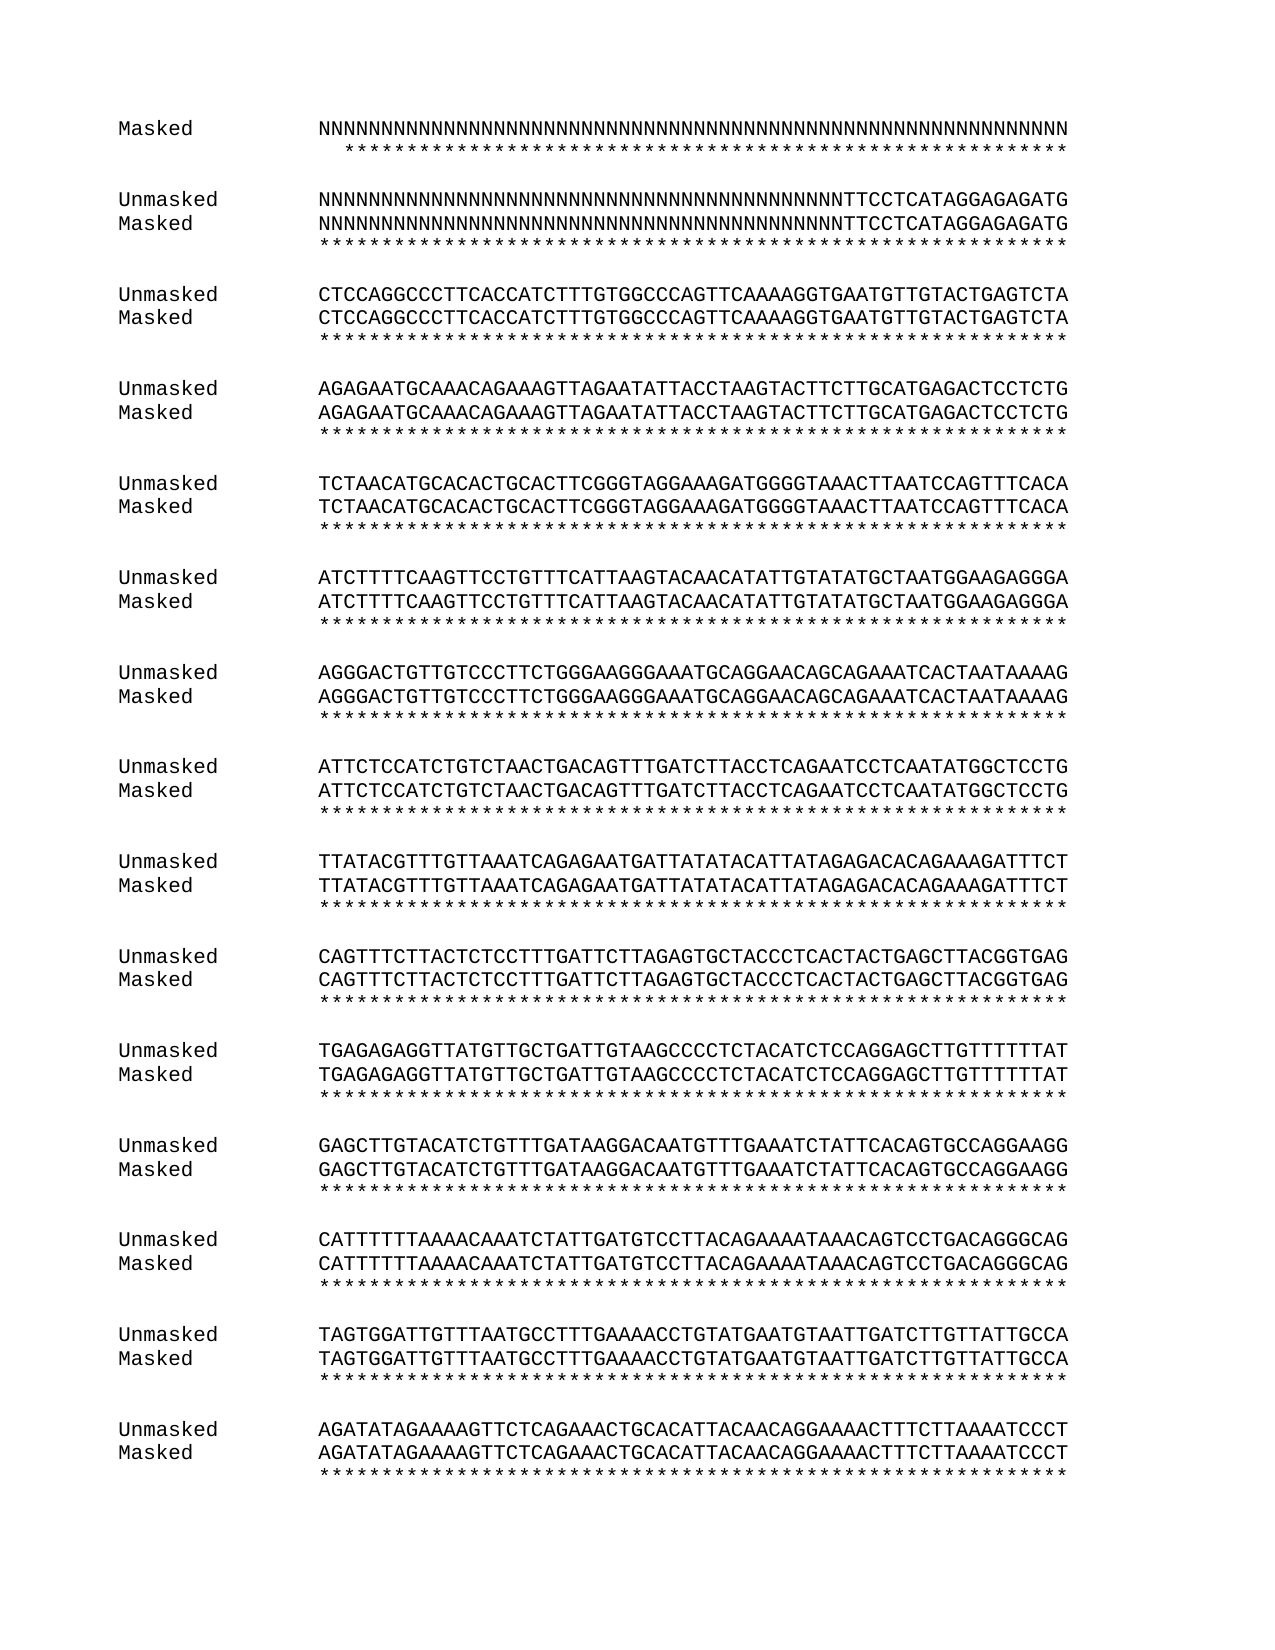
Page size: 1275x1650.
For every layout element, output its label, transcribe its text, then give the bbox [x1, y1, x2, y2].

text Unmasked TGAGAGAGGTTATGTTGCTGATTGTAAGCCCCTCTACATCTCCAGGAGCTTGTTTTTTAT [118, 1040, 1157, 1064]
text ************************************************************ [118, 709, 1157, 733]
text ************************************************************ [118, 236, 1157, 260]
text Unmasked TCTAACATGCACACTGCACTTCGGGTAGGAAAGATGGGGTAAACTTAATCCAGTTTCACA [118, 473, 1157, 496]
text Unmasked GAGCTTGTACATCTGTTTGATAAGGACAATGTTTGAAATCTATTCACAGTGCCAGGAAGG [118, 1135, 1157, 1158]
text ************************************************************ [118, 1371, 1157, 1395]
text Masked AGAGAATGCAAACAGAAAGTTAGAATATTACCTAAGTACTTCTTGCATGAGACTCCTCTG [118, 402, 1157, 426]
text ************************************************************ [118, 898, 1157, 922]
text Unmasked ATCTTTTCAAGTTCCTGTTTCATTAAGTACAACATATTGTATATGCTAATGGAAGAGGGA [118, 567, 1157, 591]
text ********************************************************** [118, 142, 1157, 165]
text Masked NNNNNNNNNNNNNNNNNNNNNNNNNNNNNNNNNNNNNNNNNNTTCCTCATAGGAGAGATG [118, 213, 1157, 236]
text ************************************************************ [118, 1088, 1157, 1111]
text Masked AGGGACTGTTGTCCCTTCTGGGAAGGGAAATGCAGGAACAGCAGAAATCACTAATAAAAG [118, 686, 1157, 709]
text Unmasked AGGGACTGTTGTCCCTTCTGGGAAGGGAAATGCAGGAACAGCAGAAATCACTAATAAAAG [118, 662, 1157, 686]
text Masked TTATACGTTTGTTAAATCAGAGAATGATTATATACATTATAGAGACACAGAAAGATTTCT [118, 875, 1157, 898]
text ************************************************************ [118, 615, 1157, 638]
text ************************************************************ [118, 331, 1157, 354]
text Masked TGAGAGAGGTTATGTTGCTGATTGTAAGCCCCTCTACATCTCCAGGAGCTTGTTTTTTAT [118, 1064, 1157, 1088]
text Masked TAGTGGATTGTTTAATGCCTTTGAAAACCTGTATGAATGTAATTGATCTTGTTATTGCCA [118, 1348, 1157, 1371]
text Unmasked AGAGAATGCAAACAGAAAGTTAGAATATTACCTAAGTACTTCTTGCATGAGACTCCTCTG [118, 378, 1157, 402]
text Masked CAGTTTCTTACTCTCCTTTGATTCTTAGAGTGCTACCCTCACTACTGAGCTTACGGTGAG [118, 969, 1157, 993]
text ************************************************************ [118, 1466, 1157, 1489]
text Unmasked TAGTGGATTGTTTAATGCCTTTGAAAACCTGTATGAATGTAATTGATCTTGTTATTGCCA [118, 1324, 1157, 1348]
text Masked CTCCAGGCCCTTCACCATCTTTGTGGCCCAGTTCAAAAGGTGAATGTTGTACTGAGTCTA [118, 307, 1157, 331]
text Unmasked NNNNNNNNNNNNNNNNNNNNNNNNNNNNNNNNNNNNNNNNNNTTCCTCATAGGAGAGATG [118, 189, 1157, 213]
text Masked TCTAACATGCACACTGCACTTCGGGTAGGAAAGATGGGGTAAACTTAATCCAGTTTCACA [118, 496, 1157, 520]
text Unmasked CAGTTTCTTACTCTCCTTTGATTCTTAGAGTGCTACCCTCACTACTGAGCTTACGGTGAG [118, 946, 1157, 969]
text ************************************************************ [118, 804, 1157, 827]
text Unmasked CTCCAGGCCCTTCACCATCTTTGTGGCCCAGTTCAAAAGGTGAATGTTGTACTGAGTCTA [118, 284, 1157, 307]
text Masked AGATATAGAAAAGTTCTCAGAAACTGCACATTACAACAGGAAAACTTTCTTAAAATCCCT [118, 1442, 1157, 1466]
text ************************************************************ [118, 1182, 1157, 1206]
text Unmasked CATTTTTTAAAACAAATCTATTGATGTCCTTACAGAAAATAAACAGTCCTGACAGGGCAG [118, 1229, 1157, 1253]
text ************************************************************ [118, 993, 1157, 1017]
text Masked ATCTTTTCAAGTTCCTGTTTCATTAAGTACAACATATTGTATATGCTAATGGAAGAGGGA [118, 591, 1157, 615]
text ************************************************************ [118, 1277, 1157, 1300]
text Unmasked ATTCTCCATCTGTCTAACTGACAGTTTGATCTTACCTCAGAATCCTCAATATGGCTCCTG [118, 757, 1157, 780]
text Masked ATTCTCCATCTGTCTAACTGACAGTTTGATCTTACCTCAGAATCCTCAATATGGCTCCTG [118, 780, 1157, 804]
text Masked NNNNNNNNNNNNNNNNNNNNNNNNNNNNNNNNNNNNNNNNNNNNNNNNNNNNNNNNNNNN [118, 118, 1157, 142]
text Masked GAGCTTGTACATCTGTTTGATAAGGACAATGTTTGAAATCTATTCACAGTGCCAGGAAGG [118, 1158, 1157, 1182]
text Unmasked TTATACGTTTGTTAAATCAGAGAATGATTATATACATTATAGAGACACAGAAAGATTTCT [118, 851, 1157, 875]
text ************************************************************ [118, 426, 1157, 449]
text Unmasked AGATATAGAAAAGTTCTCAGAAACTGCACATTACAACAGGAAAACTTTCTTAAAATCCCT [118, 1419, 1157, 1442]
text ************************************************************ [118, 520, 1157, 544]
text Masked CATTTTTTAAAACAAATCTATTGATGTCCTTACAGAAAATAAACAGTCCTGACAGGGCAG [118, 1253, 1157, 1277]
